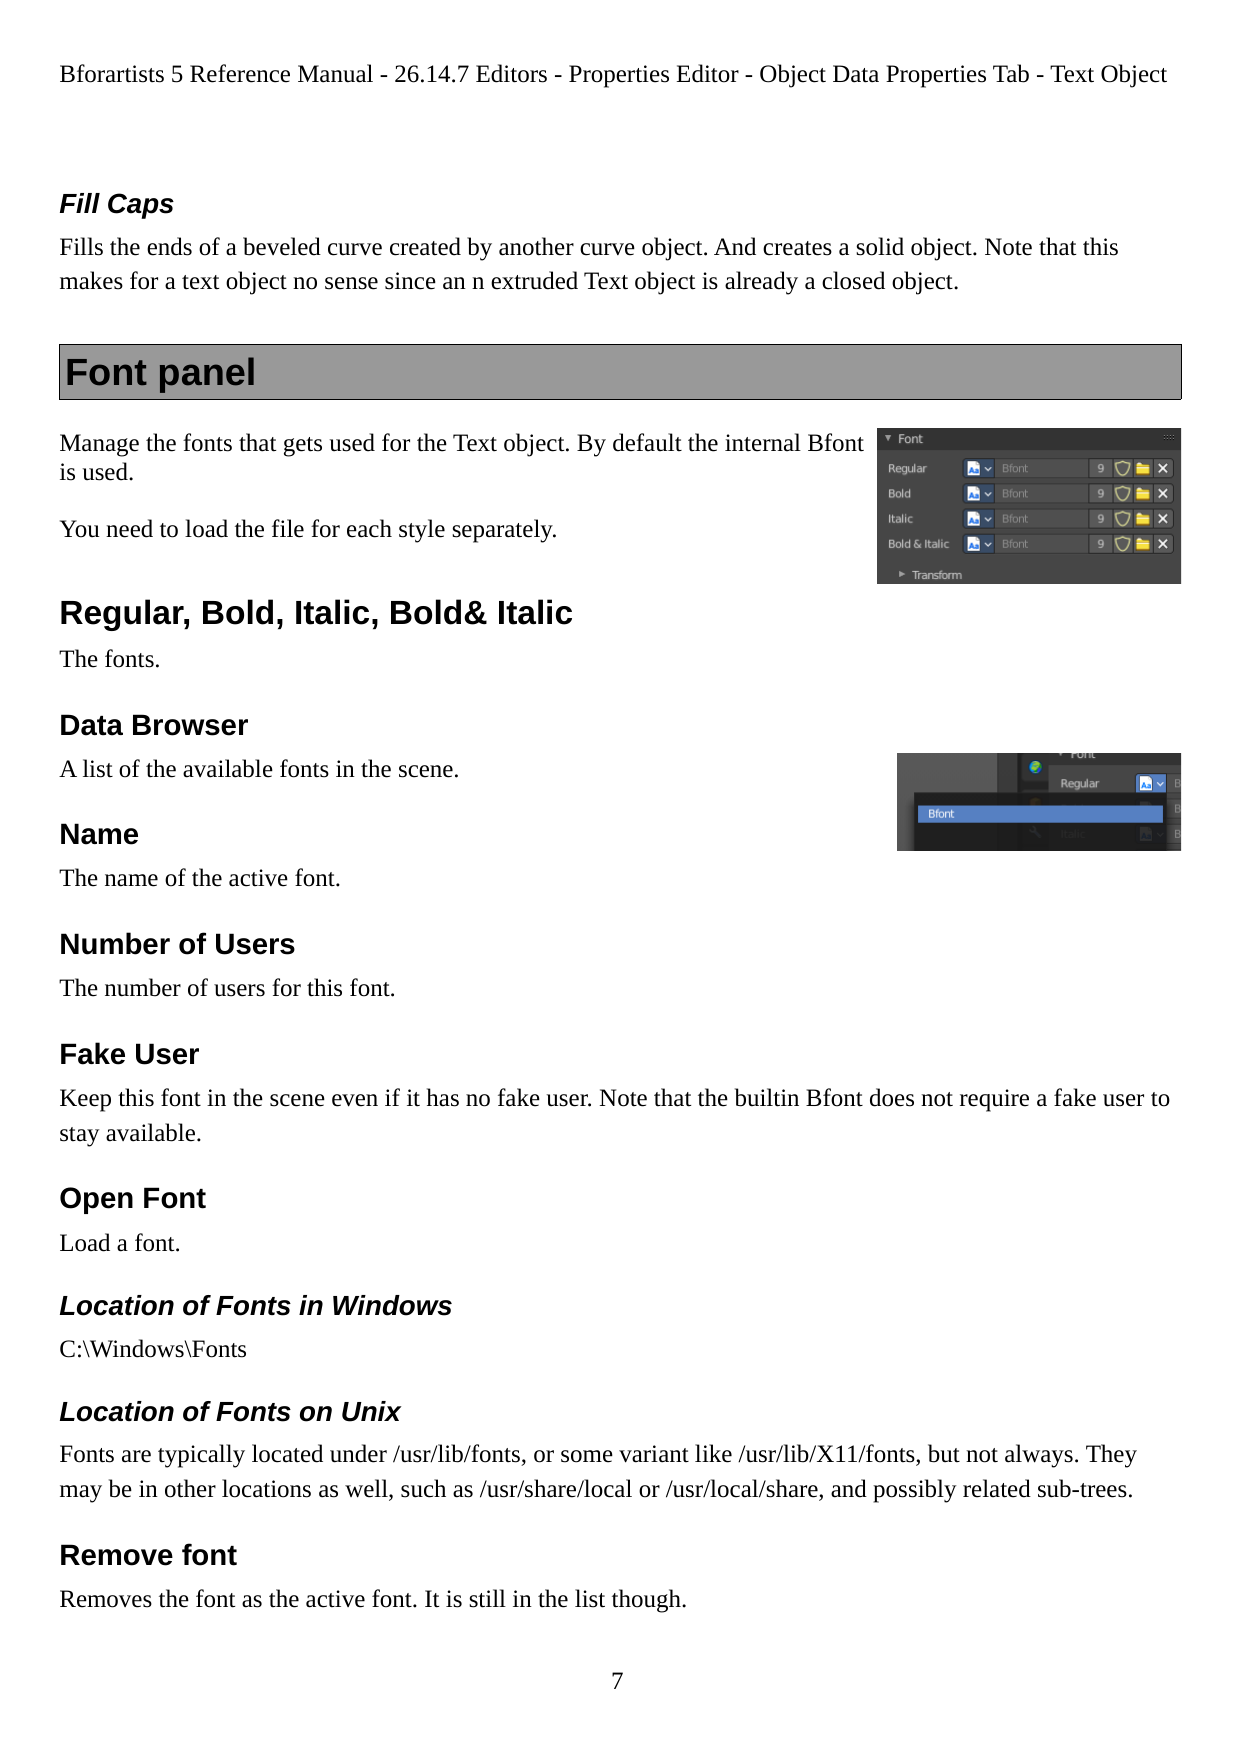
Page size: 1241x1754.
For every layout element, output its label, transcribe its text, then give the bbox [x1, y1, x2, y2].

subtitle Regular, Bold, Italic, Bold& Italic [59, 593, 1181, 631]
text Fonts are typically located under /usr/lib/fonts, or some variant like /usr/lib/X11/fonts, but not always. They may be in other locations as well, such as /usr/share/local or /usr/local/share, and possibly related sub-trees. [59, 1439, 1181, 1503]
subtitle Fill Caps [59, 187, 1181, 219]
subtitle Open Font [59, 1181, 1181, 1215]
text C:\Windows\Fonts [59, 1334, 1181, 1362]
subtitle Fake User [59, 1037, 1181, 1071]
table_header Font panel [60, 345, 1181, 399]
subtitle Location of Fonts on Unix [59, 1395, 1181, 1427]
text You need to load the file for each style separately. [59, 514, 877, 543]
text Load a font. [59, 1228, 1181, 1256]
subtitle Name [59, 817, 897, 851]
text A list of the available fonts in the scene. [59, 754, 897, 782]
picture [877, 428, 1182, 584]
text Keep this font in the scene even if it has no fake user. Note that the builtin Bfont does not require a fake user to stay available. [59, 1083, 1181, 1147]
subtitle Location of Fonts in Windows [59, 1289, 1181, 1321]
text The number of users for this font. [59, 973, 1181, 1002]
subtitle Remove font [59, 1538, 1181, 1571]
text Fills the ends of a beveled curve created by another curve object. And creates a solid object. Note that this makes for a text object no sense since an n extruded Text object is already a closed object. [59, 232, 1181, 295]
subtitle Number of Users [59, 927, 1181, 961]
text Manage the fonts that gets used for the Text object. By default the internal Bfont is used. [59, 428, 877, 486]
text Removes the font as the active font. It is still in the list though. [59, 1584, 1181, 1613]
subtitle Data Browser [59, 707, 1181, 741]
text The fonts. [59, 644, 1181, 672]
text The name of the active font. [59, 863, 1181, 892]
picture [897, 753, 1182, 851]
